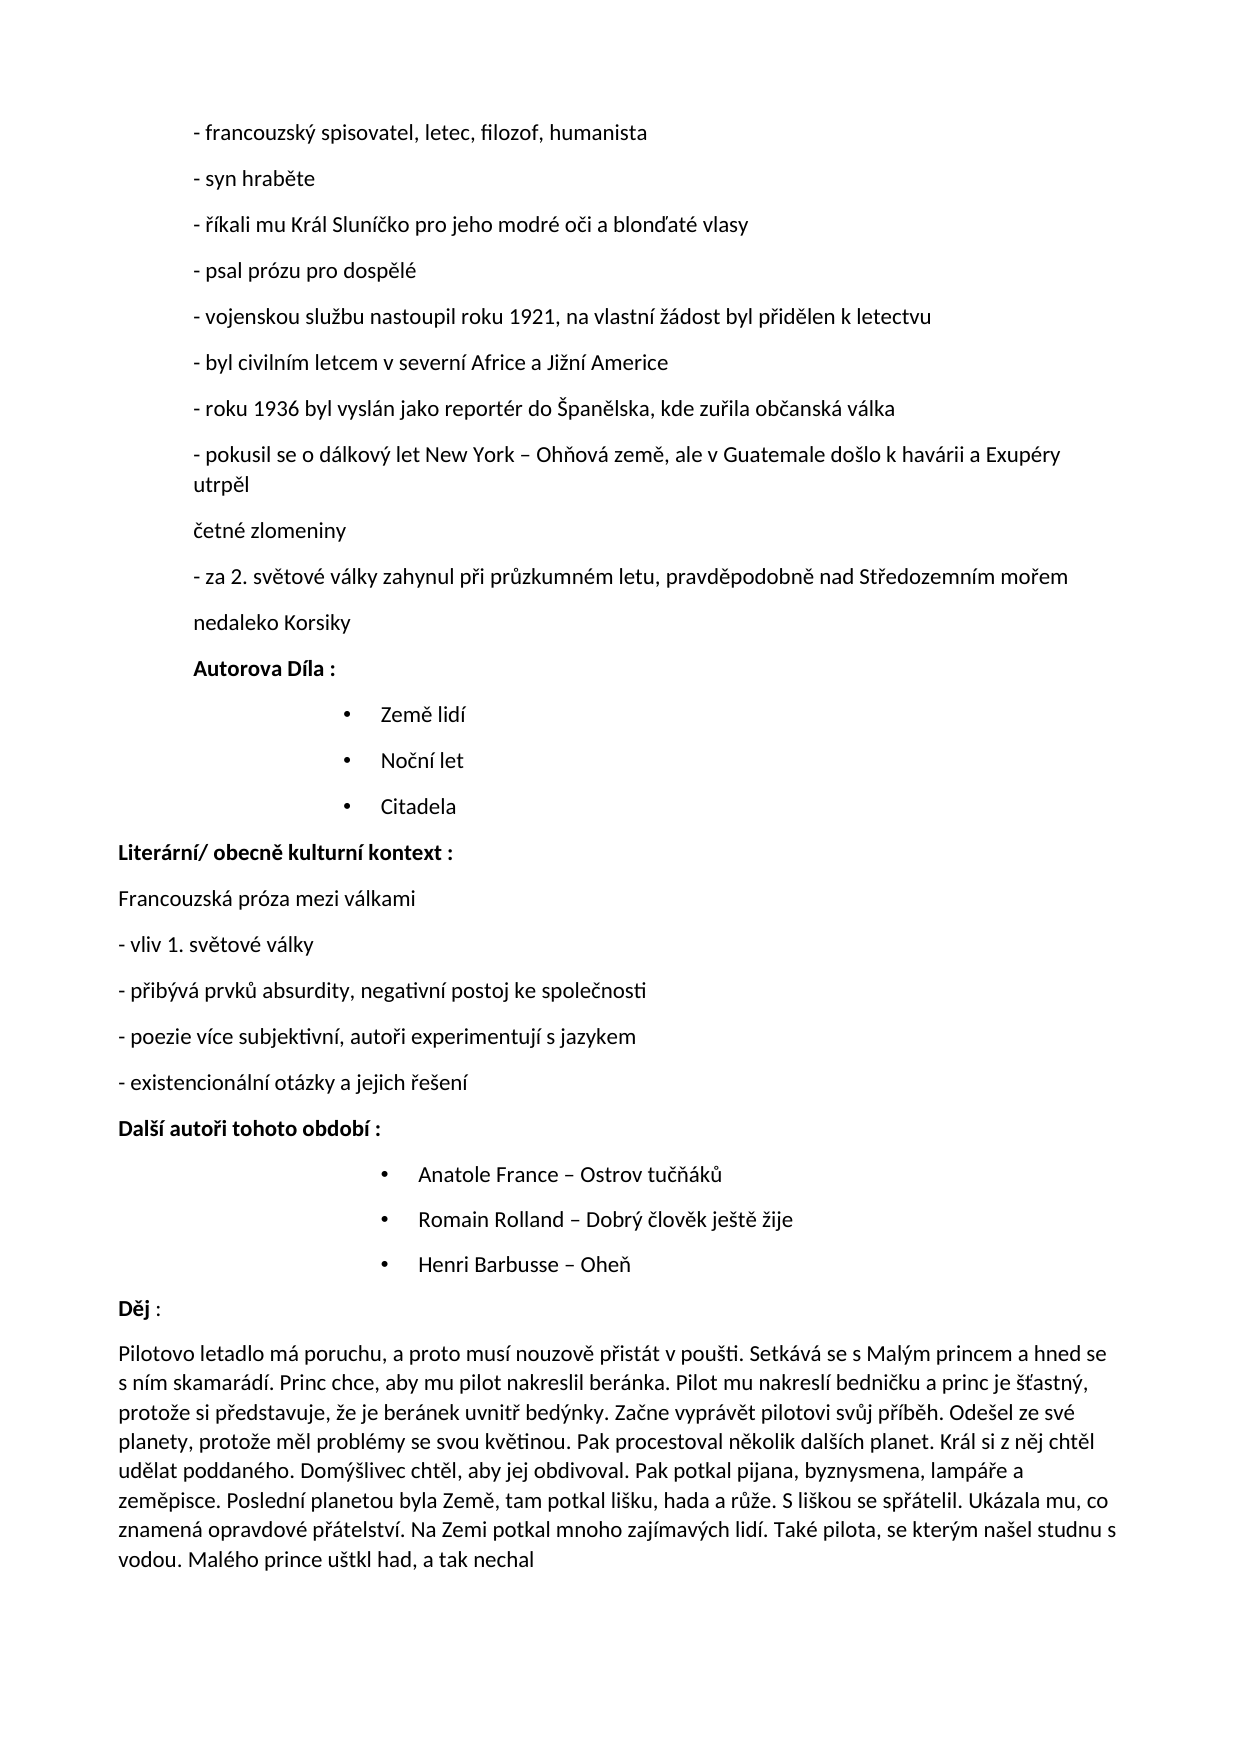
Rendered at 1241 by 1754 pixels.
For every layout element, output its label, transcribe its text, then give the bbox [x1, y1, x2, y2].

list Anatole France – Ostrov tučňáků [381, 1160, 1122, 1188]
text nedaleko Korsiky [193, 608, 1122, 636]
text Autorova Díla : [193, 654, 1122, 682]
text - za 2. světové války zahynul při průzkumném letu, pravděpodobně nad Středozemním mořem [193, 562, 1122, 590]
list Henri Barbusse – Oheň [381, 1250, 1122, 1278]
list Romain Rolland – Dobrý člověk ještě žije [381, 1205, 1122, 1233]
text Další autoři tohoto období : [118, 1114, 1122, 1142]
text Francouzská próza mezi válkami [118, 884, 1122, 912]
text - přibývá prvků absurdity, negativní postoj ke společnosti [118, 976, 1122, 1004]
text - roku 1936 byl vyslán jako reportér do Španělska, kde zuřila občanská válka [193, 394, 1122, 422]
text Pilotovo letadlo má poruchu, a proto musí nouzově přistát v poušti. Setkává se s Malým princem a hned se s ním skamarádí. Princ chce, aby mu pilot nakreslil beránka. Pilot mu nakreslí bedničku a princ je šťastný, protože si představuje, že je beránek uvnitř bedýnky. Začne vyprávět pilotovi svůj příběh. Odešel ze své planety, protože měl problémy se svou květinou. Pak procestoval několik dalších planet. Král si z něj chtěl udělat poddaného. Domýšlivec chtěl, aby jej obdivoval. Pak potkal pijana, byznysmena, lampáře a zeměpisce. Poslední planetou byla Země, tam potkal lišku, hada a růže. S liškou se spřátelil. Ukázala mu, co znamená opravdové přátelství. Na Zemi potkal mnoho zajímavých lidí. Také pilota, se kterým našel studnu s vodou. Malého prince uštkl had, a tak nechal [118, 1339, 1122, 1573]
text - byl civilním letcem v severní Africe a Jižní Americe [193, 348, 1122, 376]
text - poezie více subjektivní, autoři experimentují s jazykem [118, 1022, 1122, 1050]
text - syn hraběte [193, 164, 1122, 192]
text - říkali mu Král Sluníčko pro jeho modré oči a blonďaté vlasy [193, 210, 1122, 238]
text - vliv 1. světové války [118, 930, 1122, 958]
text Děj : [118, 1294, 1122, 1322]
list Citadela [343, 792, 1122, 820]
list Země lidí [343, 700, 1122, 728]
text četné zlomeniny [193, 516, 1122, 544]
text - existencionální otázky a jejich řešení [118, 1068, 1122, 1096]
text - psal prózu pro dospělé [193, 256, 1122, 284]
list Noční let [343, 746, 1122, 774]
text - francouzský spisovatel, letec, filozof, humanista [193, 118, 1122, 146]
text Literární/ obecně kulturní kontext : [118, 838, 1122, 866]
text - vojenskou službu nastoupil roku 1921, na vlastní žádost byl přidělen k letectvu [193, 302, 1122, 330]
text - pokusil se o dálkový let New York – Ohňová země, ale v Guatemale došlo k havárii a Exupéry utrpěl [193, 440, 1122, 498]
